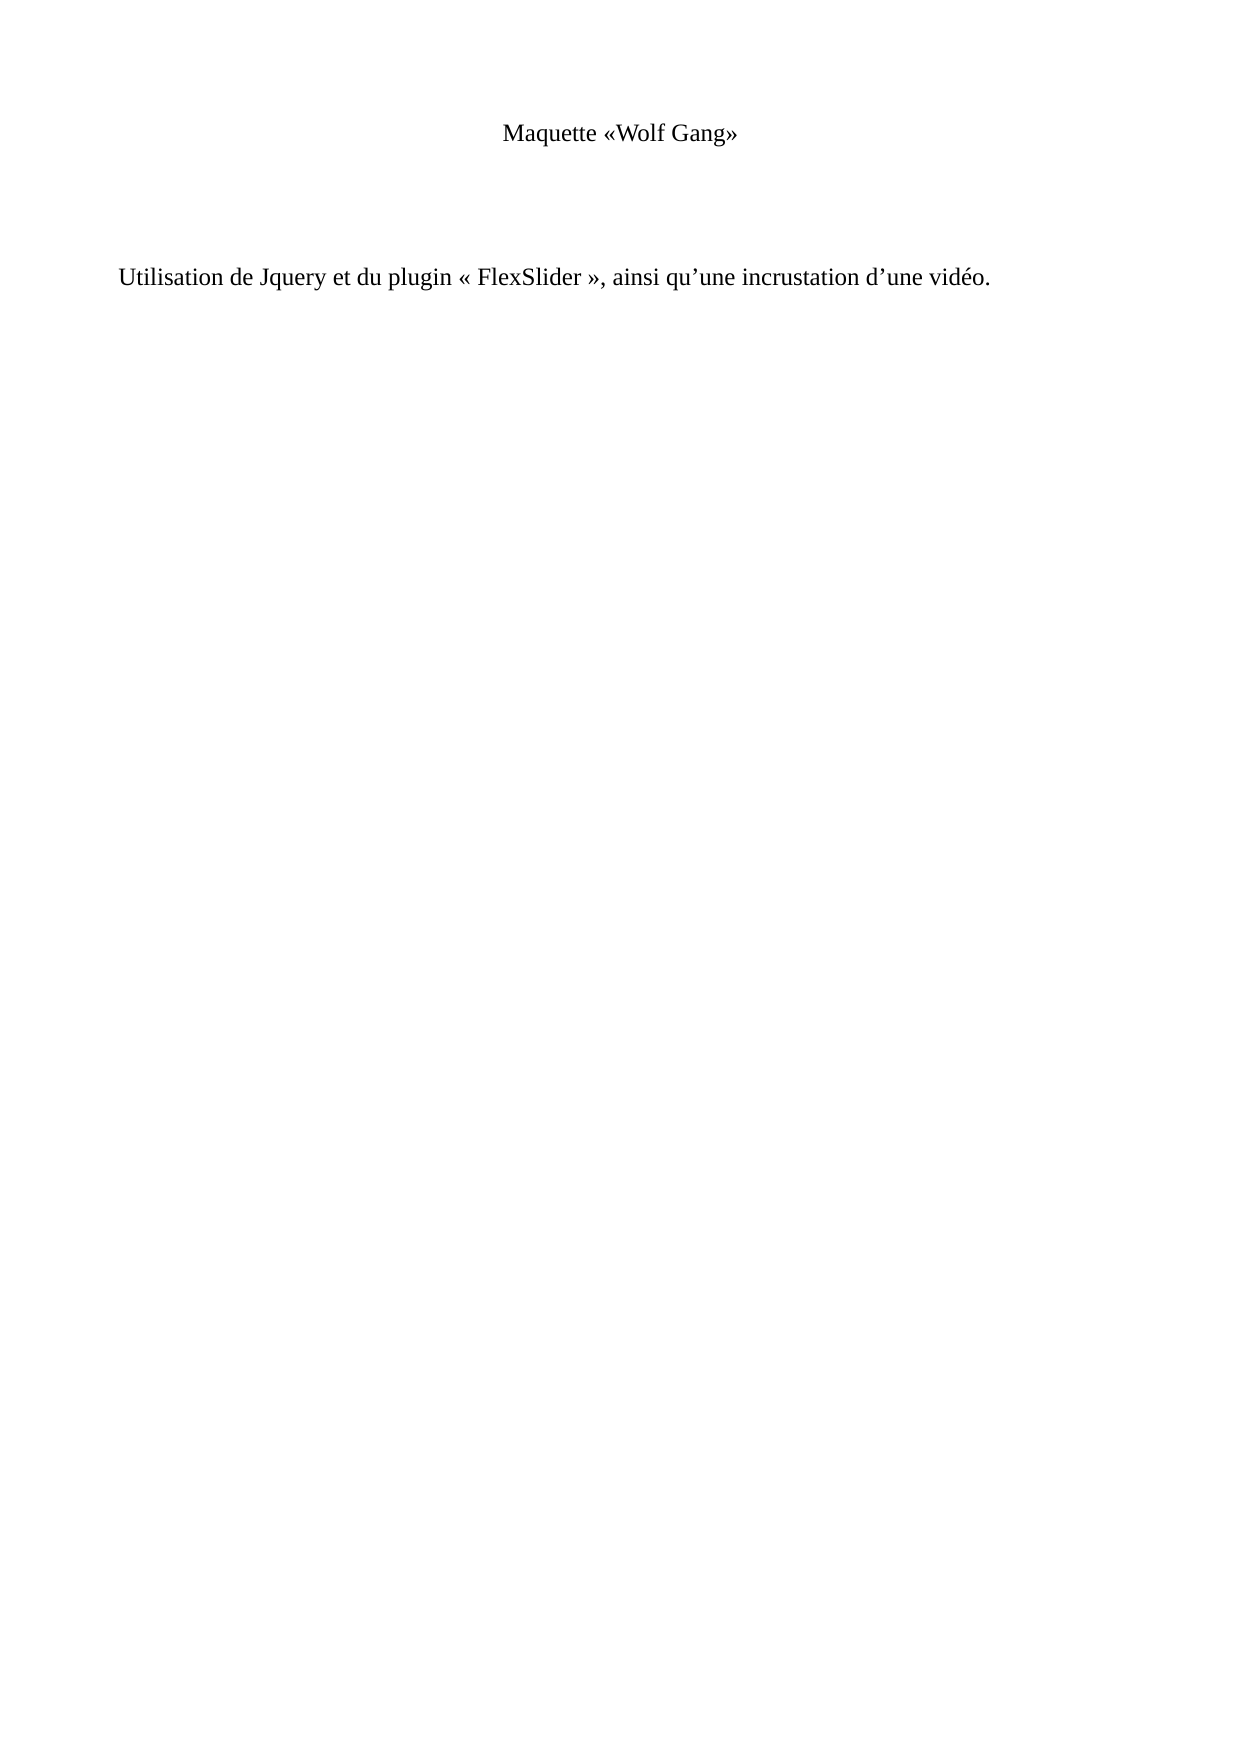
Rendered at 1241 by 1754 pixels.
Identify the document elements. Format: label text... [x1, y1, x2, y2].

text Maquette «Wolf Gang» [118, 118, 1122, 147]
text Utilisation de Jquery et du plugin « FlexSlider », ainsi qu’une incrustation d’une vidéo. [118, 262, 1122, 291]
